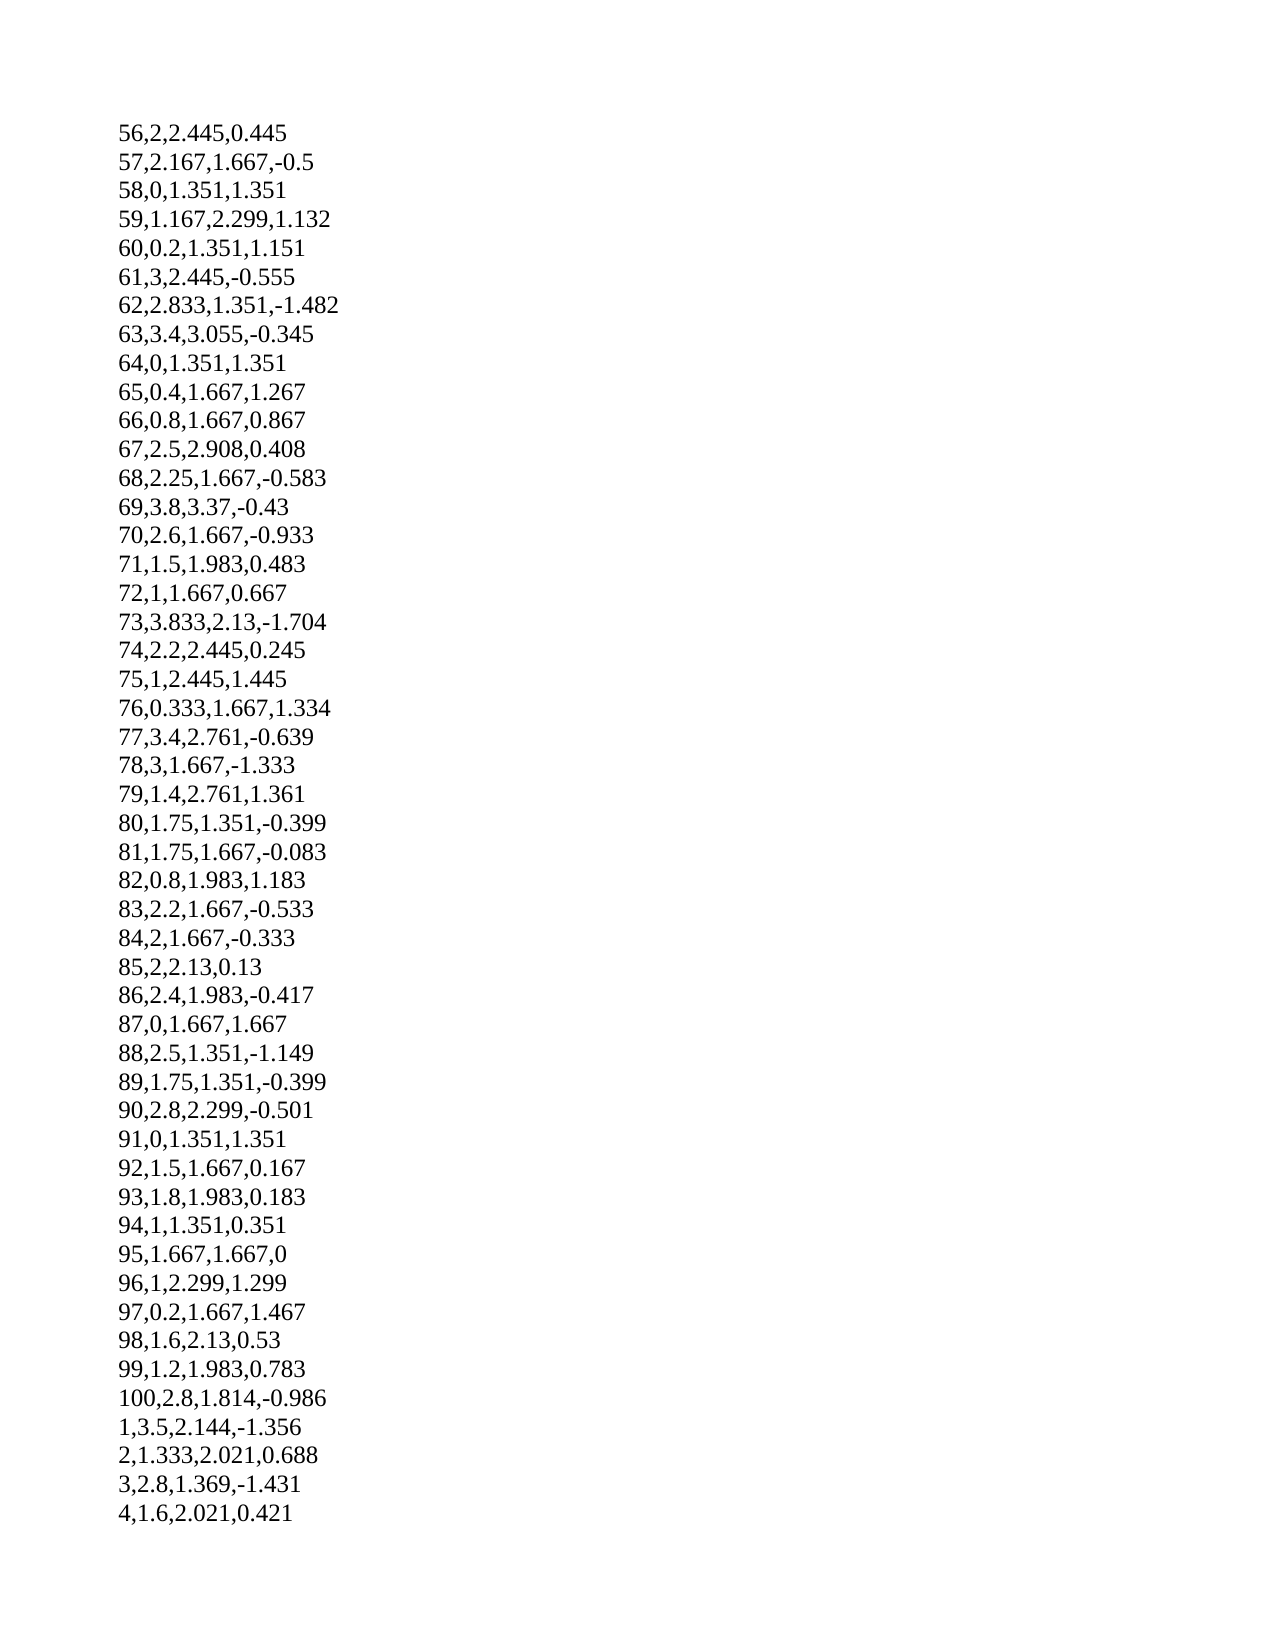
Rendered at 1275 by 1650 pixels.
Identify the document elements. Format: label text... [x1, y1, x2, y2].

text 4,1.6,2.021,0.421 [118, 1498, 1157, 1527]
text 84,2,1.667,-0.333 [118, 923, 1157, 952]
text 97,0.2,1.667,1.467 [118, 1297, 1157, 1326]
text 87,0,1.667,1.667 [118, 1009, 1157, 1038]
text 96,1,2.299,1.299 [118, 1268, 1157, 1297]
text 76,0.333,1.667,1.334 [118, 693, 1157, 722]
text 86,2.4,1.983,-0.417 [118, 981, 1157, 1009]
text 71,1.5,1.983,0.483 [118, 549, 1157, 578]
text 69,3.8,3.37,-0.43 [118, 492, 1157, 521]
text 64,0,1.351,1.351 [118, 348, 1157, 377]
text 100,2.8,1.814,-0.986 [118, 1383, 1157, 1412]
text 81,1.75,1.667,-0.083 [118, 837, 1157, 866]
text 88,2.5,1.351,-1.149 [118, 1038, 1157, 1067]
text 67,2.5,2.908,0.408 [118, 434, 1157, 463]
text 94,1,1.351,0.351 [118, 1211, 1157, 1239]
text 90,2.8,2.299,-0.501 [118, 1096, 1157, 1124]
text 66,0.8,1.667,0.867 [118, 406, 1157, 434]
text 61,3,2.445,-0.555 [118, 262, 1157, 291]
text 83,2.2,1.667,-0.533 [118, 894, 1157, 923]
text 82,0.8,1.983,1.183 [118, 866, 1157, 894]
text 93,1.8,1.983,0.183 [118, 1182, 1157, 1211]
text 99,1.2,1.983,0.783 [118, 1354, 1157, 1383]
text 57,2.167,1.667,-0.5 [118, 147, 1157, 176]
text 68,2.25,1.667,-0.583 [118, 463, 1157, 492]
text 63,3.4,3.055,-0.345 [118, 319, 1157, 348]
text 95,1.667,1.667,0 [118, 1239, 1157, 1268]
text 1,3.5,2.144,-1.356 [118, 1412, 1157, 1441]
text 65,0.4,1.667,1.267 [118, 377, 1157, 406]
text 92,1.5,1.667,0.167 [118, 1153, 1157, 1182]
text 60,0.2,1.351,1.151 [118, 233, 1157, 262]
text 2,1.333,2.021,0.688 [118, 1441, 1157, 1469]
text 62,2.833,1.351,-1.482 [118, 291, 1157, 319]
text 56,2,2.445,0.445 [118, 118, 1157, 147]
text 78,3,1.667,-1.333 [118, 751, 1157, 779]
text 79,1.4,2.761,1.361 [118, 779, 1157, 808]
text 58,0,1.351,1.351 [118, 176, 1157, 204]
text 73,3.833,2.13,-1.704 [118, 607, 1157, 636]
text 89,1.75,1.351,-0.399 [118, 1067, 1157, 1096]
text 80,1.75,1.351,-0.399 [118, 808, 1157, 837]
text 3,2.8,1.369,-1.431 [118, 1469, 1157, 1498]
text 98,1.6,2.13,0.53 [118, 1326, 1157, 1354]
text 75,1,2.445,1.445 [118, 664, 1157, 693]
text 74,2.2,2.445,0.245 [118, 636, 1157, 664]
text 70,2.6,1.667,-0.933 [118, 521, 1157, 549]
text 59,1.167,2.299,1.132 [118, 204, 1157, 233]
text 85,2,2.13,0.13 [118, 952, 1157, 981]
text 72,1,1.667,0.667 [118, 578, 1157, 607]
text 91,0,1.351,1.351 [118, 1124, 1157, 1153]
text 77,3.4,2.761,-0.639 [118, 722, 1157, 751]
